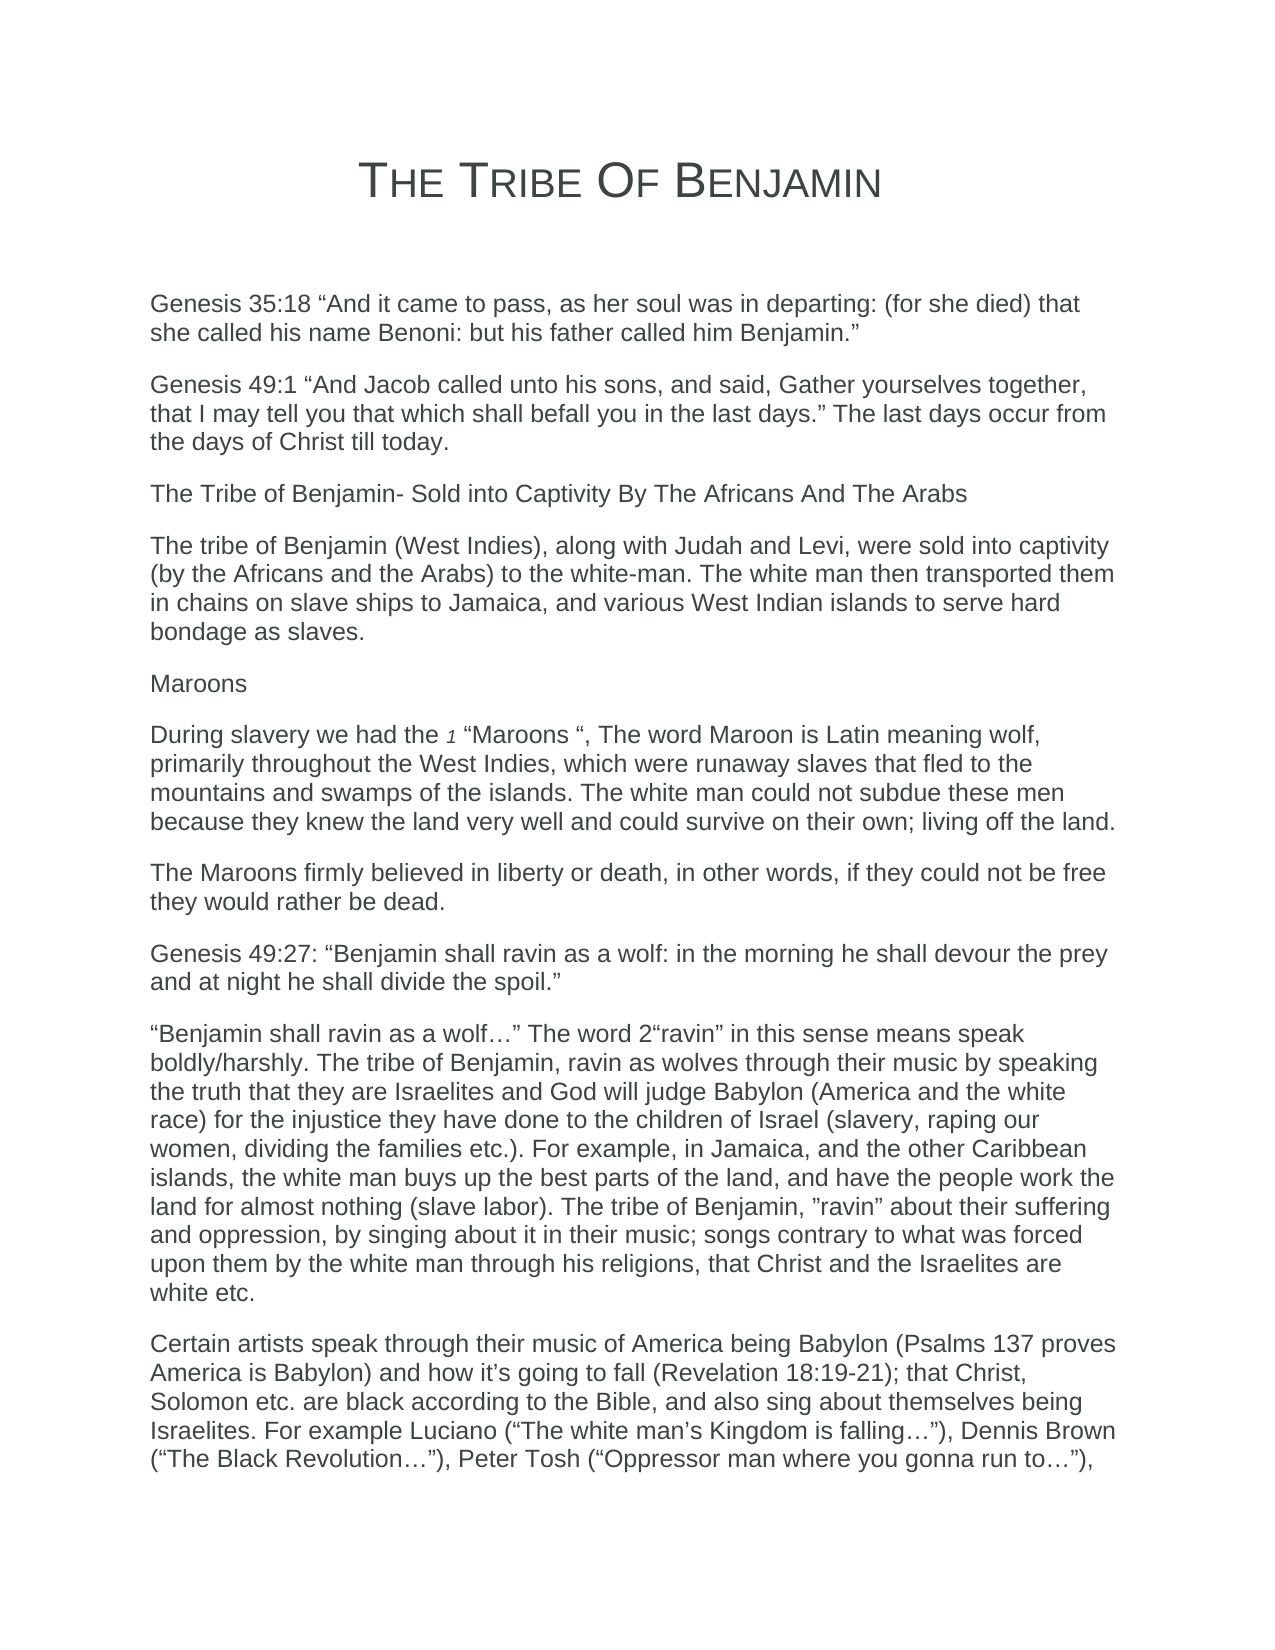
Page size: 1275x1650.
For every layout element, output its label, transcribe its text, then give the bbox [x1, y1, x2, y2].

text Genesis 49:1 “And Jacob called unto his sons, and said, Gather yourselves together, that I may tell you that which shall befall you in the last days.” The last days occur from the days of Christ till today. [150, 370, 1125, 456]
text Maroons [150, 668, 1125, 697]
text Genesis 35:18 “And it came to pass, as her soul was in departing: (for she died) that she called his name Benoni: but his father called him Benjamin.” [150, 289, 1125, 347]
text The tribe of Benjamin (West Indies), along with Judah and Levi, were sold into captivity (by the Africans and the Arabs) to the white-man. The white man then transported them in chains on slave ships to Jamaica, and various West Indian islands to serve hard bondage as slaves. [150, 531, 1125, 646]
text The Maroons firmly believed in liberty or death, in other words, if they could not be free they would rather be dead. [150, 858, 1125, 916]
text During slavery we had the 1 “Maroons “, The word Maroon is Latin meaning wolf, primarily throughout the West Indies, which were runaway slaves that fled to the mountains and swamps of the islands. The white man could not subdue these men because they knew the land very well and could survive on their own; living off the land. [150, 720, 1125, 835]
text “Benjamin shall ravin as a wolf…” The word 2“ravin” in this sense means speak boldly/harshly. The tribe of Benjamin, ravin as wolves through their music by speaking the truth that they are Israelites and God will judge Babylon (America and the white race) for the injustice they have done to the children of Israel (slavery, raping our women, dividing the families etc.). For example, in Jamaica, and the other Caribbean islands, the white man buys up the best parts of the land, and have the people work the land for almost nothing (slave labor). The tribe of Benjamin, ”ravin” about their suffering and oppression, by singing about it in their music; songs contrary to what was forced upon them by the white man through his religions, that Christ and the Israelites are white etc. [150, 1019, 1125, 1306]
text Genesis 49:27: “Benjamin shall ravin as a wolf: in the morning he shall devour the prey and at night he shall divide the spoil.” [150, 938, 1125, 996]
subtitle The Tribe Of Benjamin [150, 150, 1125, 207]
text The Tribe of Benjamin- Sold into Captivity By The Africans And The Arabs [150, 479, 1125, 508]
text Certain artists speak through their music of America being Babylon (Psalms 137 proves America is Babylon) and how it’s going to fall (Revelation 18:19-21); that Christ, Solomon etc. are black according to the Bible, and also sing about themselves being Israelites. For example Luciano (“The white man’s Kingdom is falling…”), Dennis Brown (“The Black Revolution…”), Peter Tosh (“Oppressor man where you gonna run to…”), [150, 1329, 1125, 1473]
